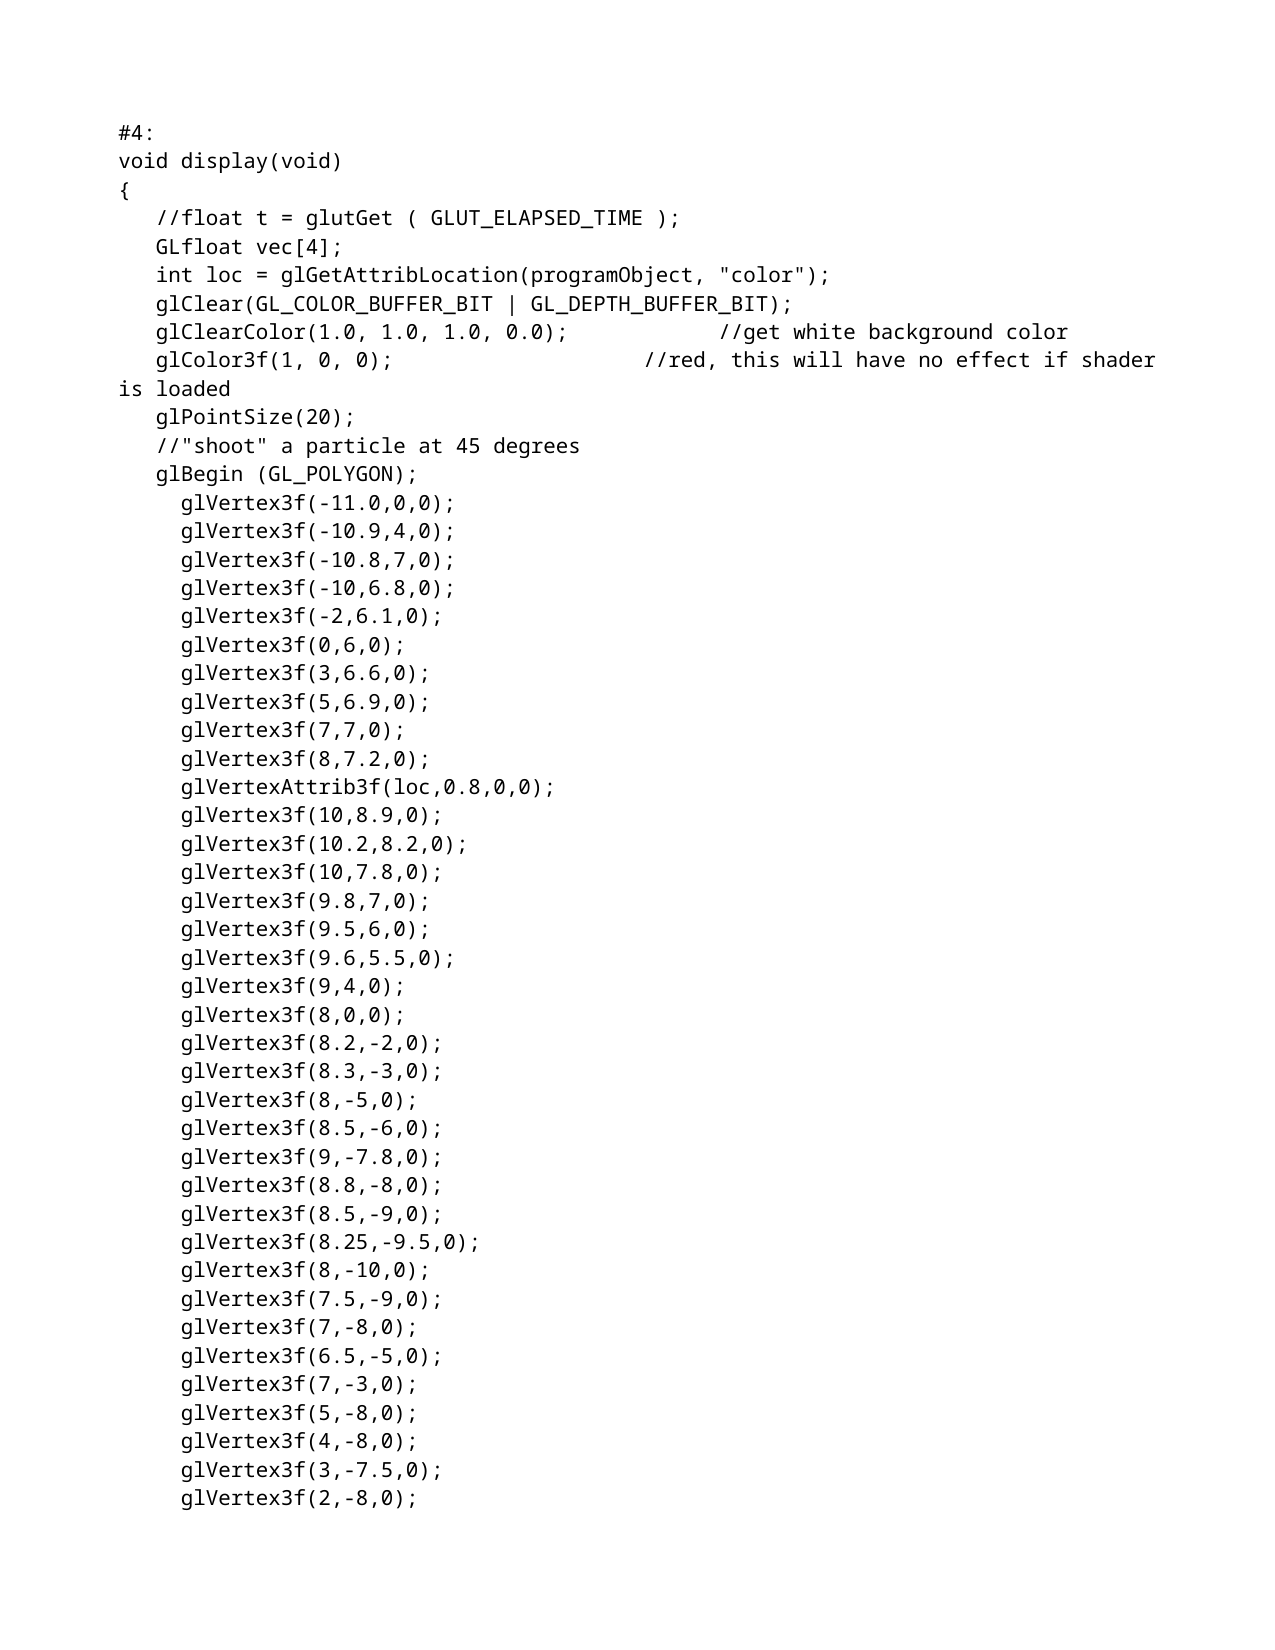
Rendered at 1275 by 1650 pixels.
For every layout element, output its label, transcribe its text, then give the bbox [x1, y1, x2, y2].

text glVertex3f(5,-8,0); [118, 1398, 1157, 1426]
text glPointSize(20); [118, 402, 1157, 431]
text glVertex3f(8.5,-6,0); [118, 1113, 1157, 1142]
text glVertex3f(7,7,0); [118, 715, 1157, 744]
text glVertex3f(8.3,-3,0); [118, 1057, 1157, 1085]
text glVertex3f(5,6.9,0); [118, 687, 1157, 715]
text GLfloat vec[4]; [118, 232, 1157, 260]
text glVertex3f(2,-8,0); [118, 1483, 1157, 1512]
text glVertex3f(-2,6.1,0); [118, 602, 1157, 630]
text glVertex3f(6.5,-5,0); [118, 1341, 1157, 1369]
text glVertex3f(-11.0,0,0); [118, 488, 1157, 516]
text glVertex3f(7,-8,0); [118, 1312, 1157, 1341]
text glClear(GL_COLOR_BUFFER_BIT | GL_DEPTH_BUFFER_BIT); [118, 289, 1157, 317]
text glColor3f(1, 0, 0); //red, this will have no effect if shader is loaded [118, 346, 1157, 402]
text glVertex3f(-10.8,7,0); [118, 545, 1157, 573]
text glVertex3f(8.5,-9,0); [118, 1199, 1157, 1227]
text #4: [118, 118, 1157, 147]
text glVertex3f(7.5,-9,0); [118, 1284, 1157, 1312]
text glVertexAttrib3f(loc,0.8,0,0); [118, 772, 1157, 801]
text glVertex3f(8,0,0); [118, 1000, 1157, 1028]
text int loc = glGetAttribLocation(programObject, "color"); [118, 260, 1157, 289]
text void display(void) [118, 147, 1157, 175]
text glVertex3f(7,-3,0); [118, 1369, 1157, 1398]
text glVertex3f(8.25,-9.5,0); [118, 1227, 1157, 1256]
text glVertex3f(9,-7.8,0); [118, 1142, 1157, 1170]
text glVertex3f(8.2,-2,0); [118, 1028, 1157, 1057]
text glVertex3f(8.8,-8,0); [118, 1170, 1157, 1199]
text glVertex3f(9.8,7,0); [118, 886, 1157, 914]
text //float t = glutGet ( GLUT_ELAPSED_TIME ); [118, 203, 1157, 232]
text glVertex3f(9.6,5.5,0); [118, 943, 1157, 971]
text glVertex3f(8,-10,0); [118, 1256, 1157, 1284]
text glVertex3f(0,6,0); [118, 630, 1157, 658]
text glVertex3f(4,-8,0); [118, 1426, 1157, 1455]
text glVertex3f(8,-5,0); [118, 1085, 1157, 1113]
text glBegin (GL_POLYGON); [118, 459, 1157, 488]
text glVertex3f(3,-7.5,0); [118, 1455, 1157, 1483]
text glVertex3f(-10.9,4,0); [118, 516, 1157, 545]
text //"shoot" a particle at 45 degrees [118, 431, 1157, 459]
text glVertex3f(9.5,6,0); [118, 914, 1157, 943]
text glVertex3f(-10,6.8,0); [118, 573, 1157, 602]
text glVertex3f(8,7.2,0); [118, 744, 1157, 772]
text { [118, 175, 1157, 203]
text glVertex3f(9,4,0); [118, 971, 1157, 1000]
text glVertex3f(3,6.6,0); [118, 658, 1157, 687]
text glVertex3f(10.2,8.2,0); [118, 829, 1157, 857]
text glClearColor(1.0, 1.0, 1.0, 0.0); //get white background color [118, 317, 1157, 346]
text glVertex3f(10,8.9,0); [118, 801, 1157, 829]
text glVertex3f(10,7.8,0); [118, 857, 1157, 886]
